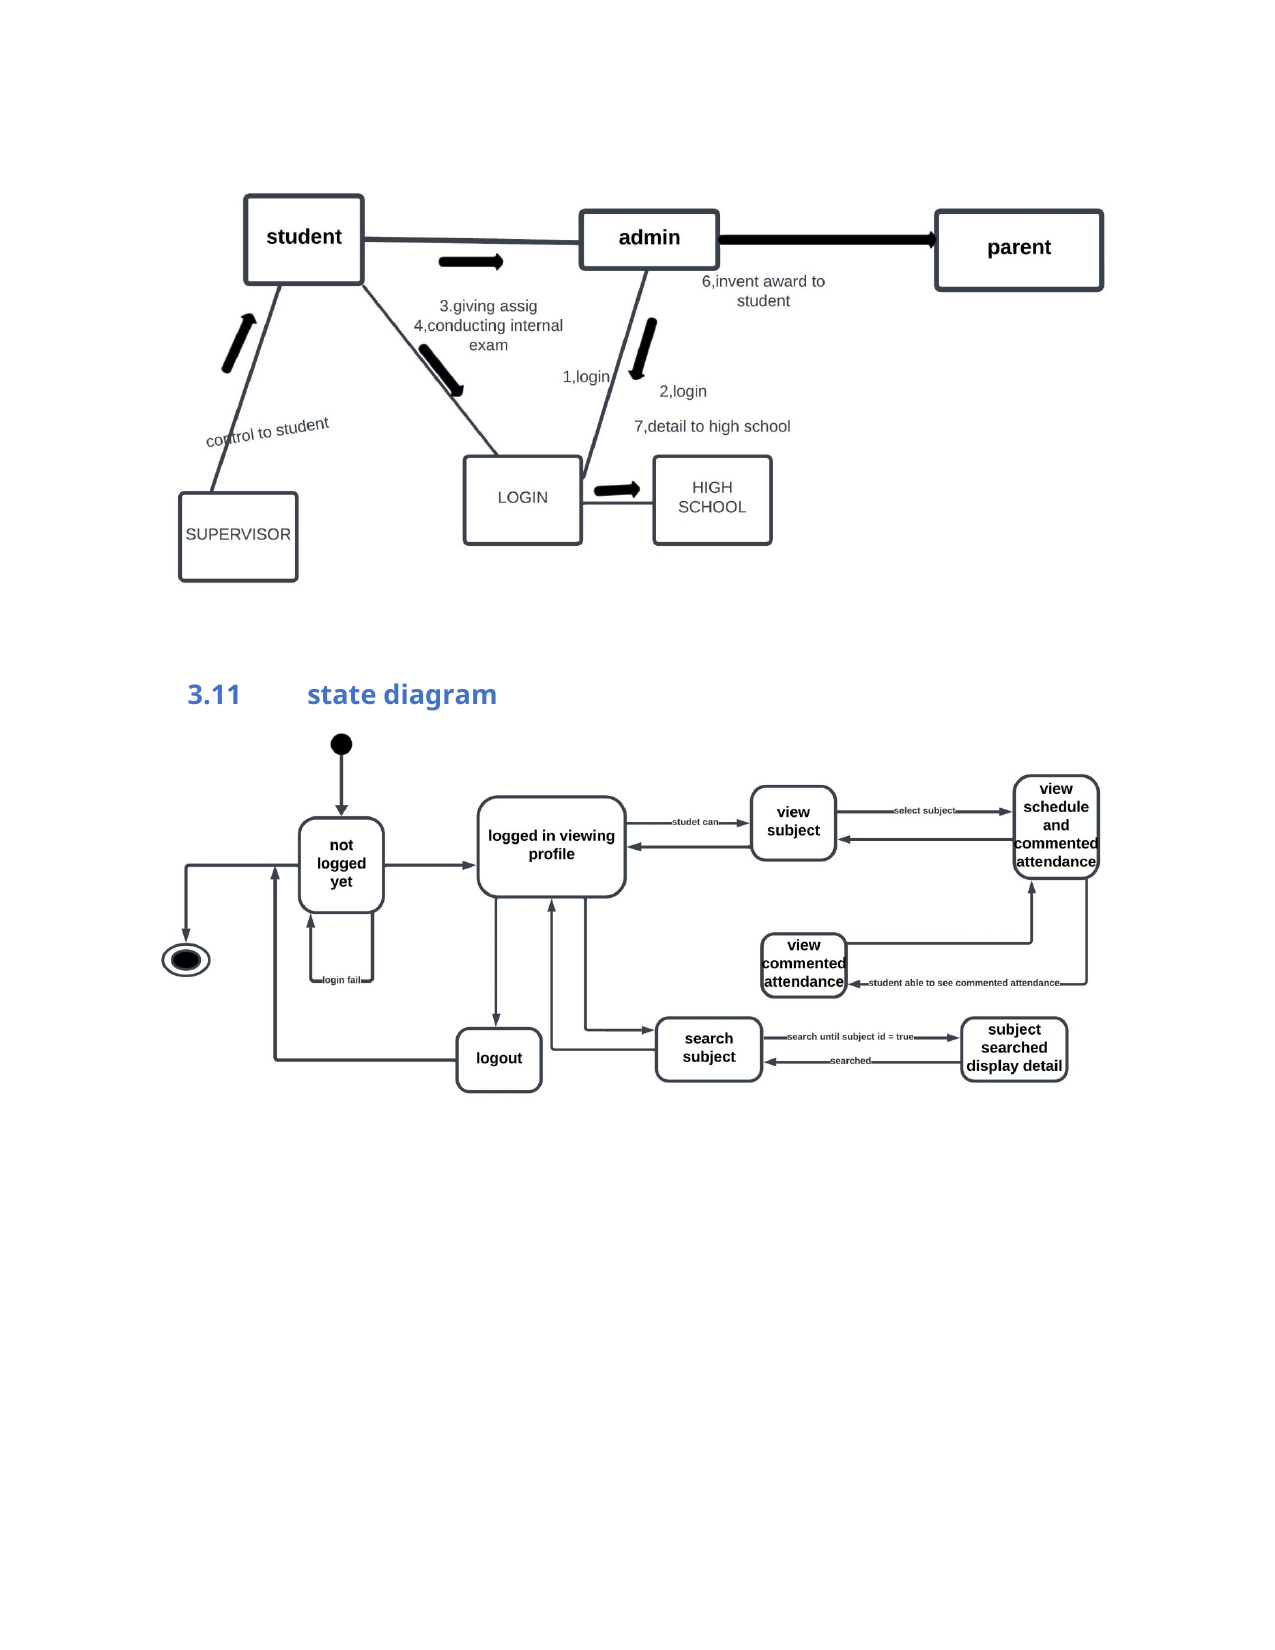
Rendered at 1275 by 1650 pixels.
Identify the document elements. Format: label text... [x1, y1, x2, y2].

picture [150, 715, 1125, 1111]
subtitle state diagram [187, 676, 1125, 712]
picture [150, 150, 1125, 607]
